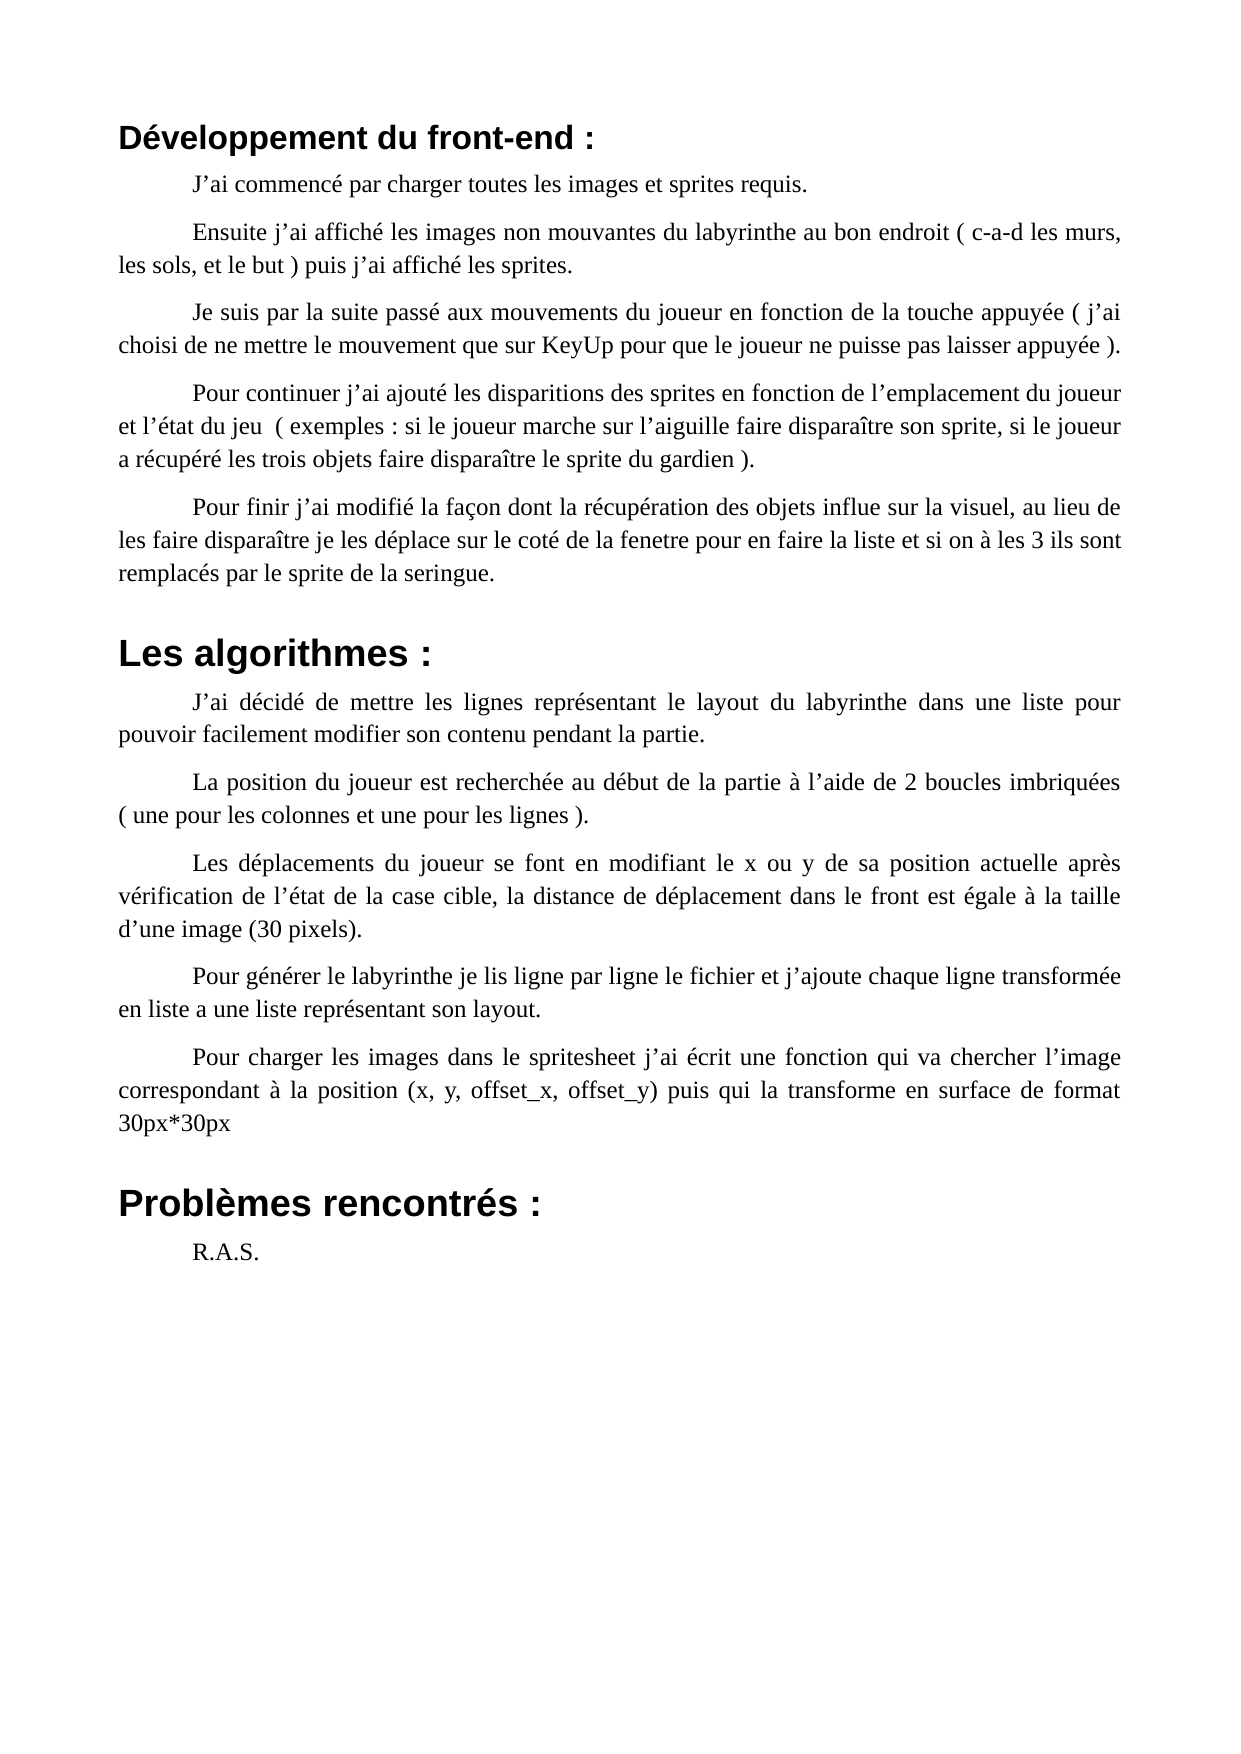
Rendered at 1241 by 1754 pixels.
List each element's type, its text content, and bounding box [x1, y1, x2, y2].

text Je suis par la suite passé aux mouvements du joueur en fonction de la touche appuyée ( j’ai choisi de ne mettre le mouvement que sur KeyUp pour que le joueur ne puisse pas laisser appuyée ). [118, 297, 1122, 359]
text Pour générer le labyrinthe je lis ligne par ligne le fichier et j’ajoute chaque ligne transformée en liste a une liste représentant son layout. [118, 961, 1122, 1023]
text J’ai décidé de mettre les lignes représentant le layout du labyrinthe dans une liste pour pouvoir facilement modifier son contenu pendant la partie. [118, 687, 1122, 748]
text Pour continuer j’ai ajouté les disparitions des sprites en fonction de l’emplacement du joueur et l’état du jeu ( exemples : si le joueur marche sur l’aiguille faire disparaître son sprite, si le joueur a récupéré les trois objets faire disparaître le sprite du gardien ). [118, 378, 1122, 473]
text Pour finir j’ai modifié la façon dont la récupération des objets influe sur la visuel, au lieu de les faire disparaître je les déplace sur le coté de la fenetre pour en faire la liste et si on à les 3 ils sont remplacés par le sprite de la seringue. [118, 492, 1122, 587]
subtitle Développement du front-end : [118, 118, 1122, 157]
text La position du joueur est recherchée au début de la partie à l’aide de 2 boucles imbriquées ( une pour les colonnes et une pour les lignes ). [118, 767, 1122, 829]
text Ensuite j’ai affiché les images non mouvantes du labyrinthe au bon endroit ( c-a-d les murs, les sols, et le but ) puis j’ai affiché les sprites. [118, 217, 1122, 279]
text J’ai commencé par charger toutes les images et sprites requis. [118, 169, 1122, 198]
text Pour charger les images dans le spritesheet j’ai écrit une fonction qui va chercher l’image correspondant à la position (x, y, offset_x, offset_y) puis qui la transforme en surface de format 30px*30px [118, 1042, 1122, 1137]
subtitle Les algorithmes : [118, 630, 1122, 674]
text Les déplacements du joueur se font en modifiant le x ou y de sa position actuelle après vérification de l’état de la case cible, la distance de déplacement dans le front est égale à la taille d’une image (30 pixels). [118, 848, 1122, 943]
subtitle Problèmes rencontrés : [118, 1181, 1122, 1224]
text R.A.S. [118, 1237, 1122, 1266]
